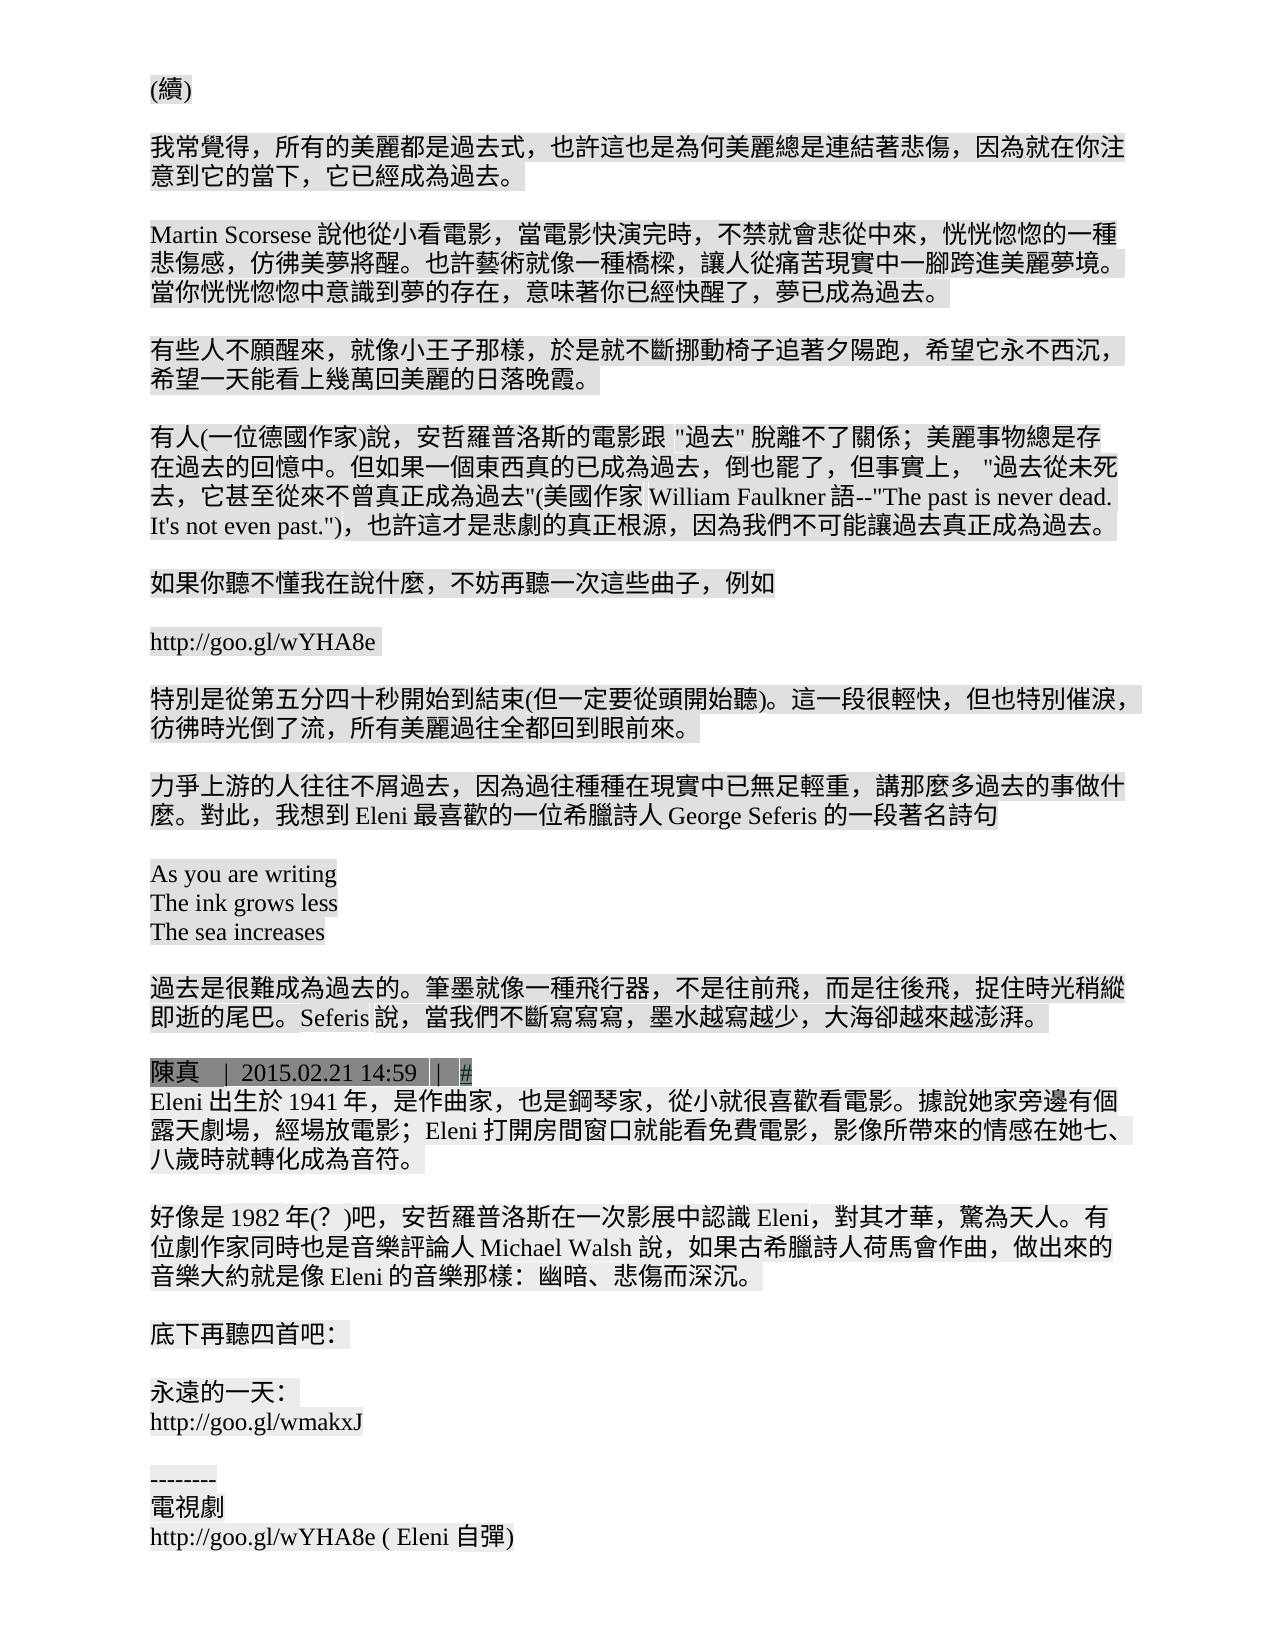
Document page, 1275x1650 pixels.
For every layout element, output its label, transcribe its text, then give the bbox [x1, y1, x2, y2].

text 陳真 | 2015.02.21 14:59 | # [150, 1058, 1125, 1087]
text Eleni出生於1941年，是作曲家，也是鋼琴家，從小就很喜歡看電影。據說她家旁邊有個露天劇場，經場放電影；Eleni打開房間窗口就能看免費電影，影像所帶來的情感在她七、八歲時就轉化成為音符。 好像是1982年(？)吧，安哲羅普洛斯在一次影展中認識Eleni，對其才華，驚為天人。有位劇作家同時也是音樂評論人Michael Walsh 說，如果古希臘詩人荷馬會作曲，做出來的音樂大約就是像Eleni的音樂那樣：幽暗、悲傷而深沉。 底下再聽四首吧： 永遠的一天： http://goo.gl/wmakxJ -------- 電視劇 http://goo.gl/wYHA8e ( Eleni 自彈) ------- 悲傷草原： http://goo.gl/QDY9uF ------ 養蜂人： http://goo.gl/sZsvoM (Eleni自彈) http://goo.gl/dXjIZ9 (影片中有一些古雕像，蠻美的) http://goo.gl/T8hQm9 http://goo.gl/4G9JXL [150, 1087, 1125, 1552]
text (續) 我常覺得，所有的美麗都是過去式，也許這也是為何美麗總是連結著悲傷，因為就在你注意到它的當下，它已經成為過去。 Martin Scorsese說他從小看電影，當電影快演完時，不禁就會悲從中來，恍恍惚惚的一種悲傷感，仿彿美夢將醒。也許藝術就像一種橋樑，讓人從痛苦現實中一腳跨進美麗夢境。當你恍恍惚惚中意識到夢的存在，意味著你已經快醒了，夢已成為過去。 有些人不願醒來，就像小王子那樣，於是就不斷挪動椅子追著夕陽跑，希望它永不西沉，希望一天能看上幾萬回美麗的日落晚霞。 有人(一位德國作家)說，安哲羅普洛斯的電影跟 "過去" 脫離不了關係；美麗事物總是存在過去的回憶中。但如果一個東西真的已成為過去，倒也罷了，但事實上， "過去從未死去，它甚至從來不曾真正成為過去"(美國作家William Faulkner語--"The past is never dead. It's not even past.")，也許這才是悲劇的真正根源，因為我們不可能讓過去真正成為過去。 如果你聽不懂我在說什麼，不妨再聽一次這些曲子，例如 http://goo.gl/wYHA8e 特別是從第五分四十秒開始到結束(但一定要從頭開始聽)。這一段很輕快，但也特別催淚，彷彿時光倒了流，所有美麗過往全都回到眼前來。 力爭上游的人往往不屑過去，因為過往種種在現實中已無足輕重，講那麼多過去的事做什麼。對此，我想到Eleni最喜歡的一位希臘詩人George Seferis 的一段著名詩句 As you are writing The ink grows less The sea increases 過去是很難成為過去的。筆墨就像一種飛行器，不是往前飛，而是往後飛，捉住時光稍縱即逝的尾巴。Seferis說，當我們不斷寫寫寫，墨水越寫越少，大海卻越來越澎湃。 [150, 75, 1125, 1033]
